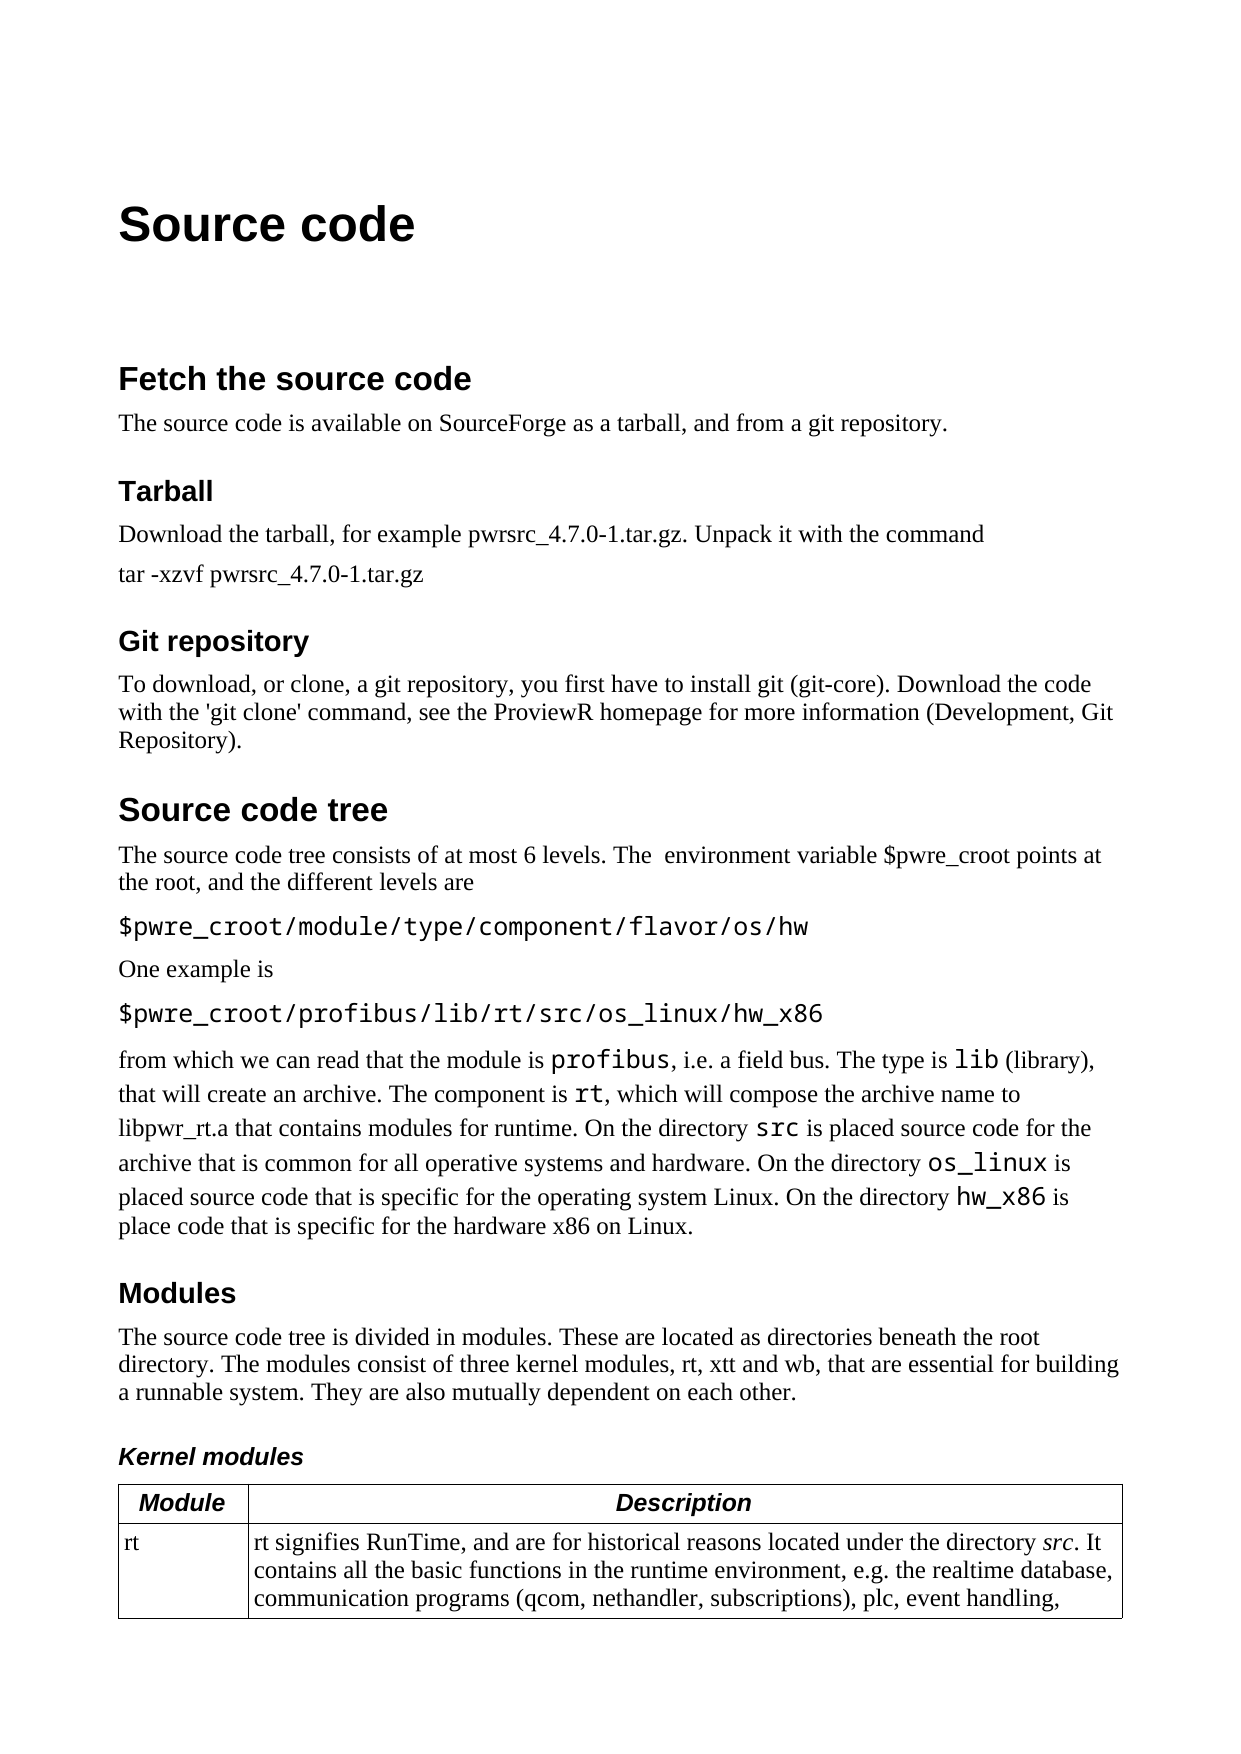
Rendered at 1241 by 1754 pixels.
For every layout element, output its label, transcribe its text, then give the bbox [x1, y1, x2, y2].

subtitle Source code [118, 196, 1122, 251]
text One example is [118, 955, 1122, 983]
subtitle Modules [118, 1277, 1122, 1310]
text from which we can read that the module is profibus, i.e. a field bus. The type is lib (library), that will create an archive. The component is rt, which will compose the archive name to libpwr_rt.a that contains modules for runtime. On the directory src is placed source code for the archive that is common for all operative systems and hardware. On the directory os_linux is placed source code that is specific for the operating system Linux. On the directory hw_x86 is place code that is specific for the hardware x86 on Linux. [118, 1042, 1122, 1240]
table_cell rt signifies RunTime, and are for historical reasons located under the directory src. It contains all the basic functions in the runtime environment, e.g. the realtime database, communication programs (qcom, nethandler, subscriptions), plc, event handling, [249, 1524, 1122, 1617]
text To download, or clone, a git repository, you first have to install git (git-core). Download the code with the 'git clone' command, see the ProviewR homepage for more information (Development, Git Repository). [118, 670, 1122, 753]
text $pwre_croot/module/type/component/flavor/os/hw [118, 909, 1122, 943]
subtitle Git repository [118, 625, 1122, 658]
text $pwre_croot/profibus/lib/rt/src/os_linux/hw_x86 [118, 995, 1122, 1029]
subtitle Tarball [118, 475, 1122, 507]
text The source code tree consists of at most 6 levels. The environment variable $pwre_croot points at the root, and the different levels are [118, 841, 1122, 896]
table_header Module [119, 1485, 248, 1523]
table_header Description [249, 1485, 1122, 1523]
subtitle Source code tree [118, 791, 1122, 828]
text The source code is available on SourceForge as a tarball, and from a git repository. [118, 409, 1122, 437]
text tar -xzvf pwrsrc_4.7.0-1.tar.gz [118, 560, 1122, 588]
subtitle Fetch the source code [118, 360, 1122, 397]
text The source code tree is divided in modules. These are located as directories beneath the root directory. The modules consist of three kernel modules, rt, xtt and wb, that are essential for building a runnable system. They are also mutually dependent on each other. [118, 1323, 1122, 1406]
text Download the tarball, for example pwrsrc_4.7.0-1.tar.gz. Unpack it with the command [118, 520, 1122, 547]
table_cell rt [119, 1524, 248, 1617]
subtitle Kernel modules [118, 1443, 1122, 1471]
